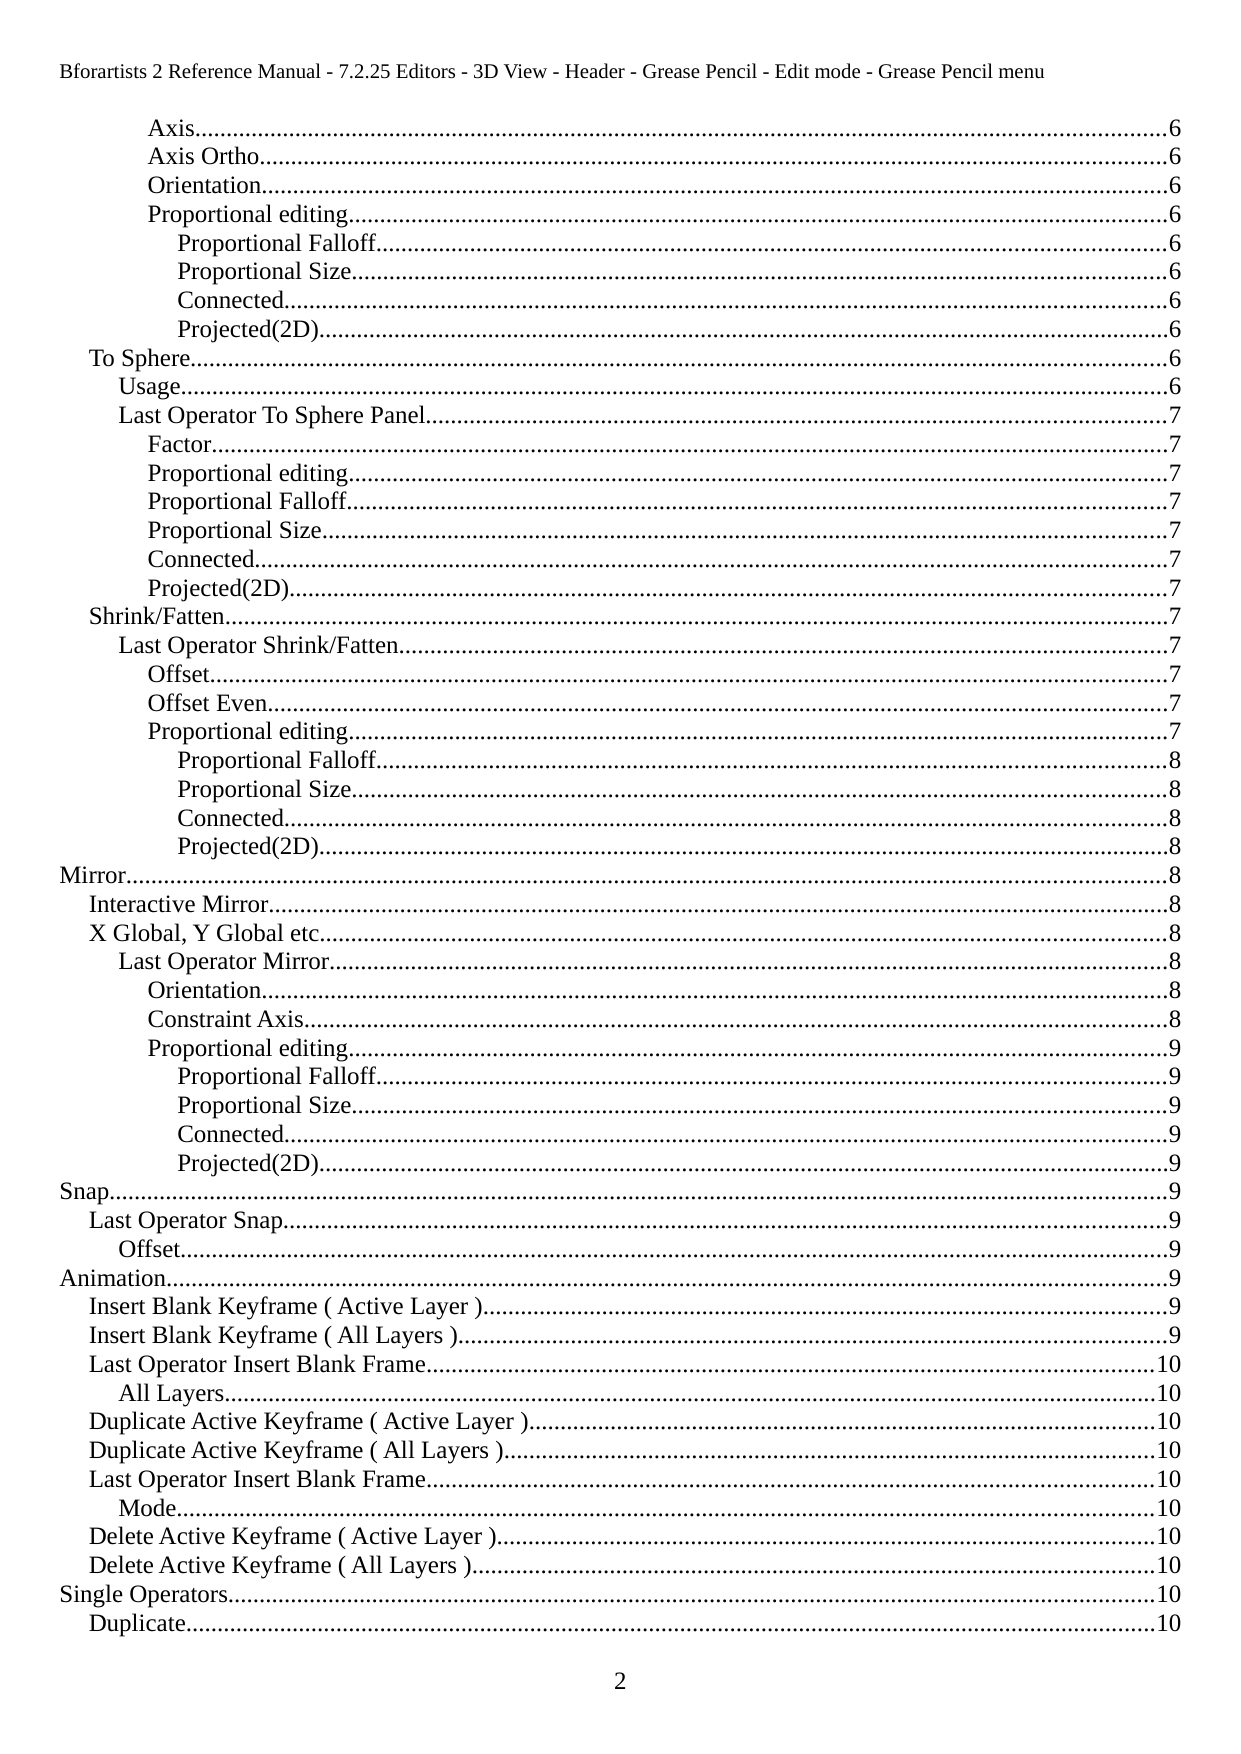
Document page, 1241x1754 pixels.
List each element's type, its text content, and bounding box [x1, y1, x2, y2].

text To Sphere 6 [88, 343, 1181, 371]
text Offset 9 [118, 1234, 1181, 1263]
text X Global, Y Global etc. 8 [88, 918, 1181, 946]
text Constraint Axis 8 [147, 1004, 1181, 1033]
text Projected(2D) 9 [177, 1148, 1181, 1176]
text Proportional Falloff 7 [147, 486, 1181, 515]
text Mirror 8 [59, 860, 1181, 889]
text Projected(2D) 8 [177, 831, 1181, 860]
text Projected(2D) 6 [177, 314, 1181, 343]
text Animation 9 [59, 1263, 1181, 1291]
text Duplicate 10 [88, 1608, 1181, 1636]
text Proportional Size 7 [147, 515, 1181, 544]
text Single Operators 10 [59, 1579, 1181, 1608]
text Mode 10 [118, 1493, 1181, 1521]
text Proportional Falloff 8 [177, 745, 1181, 774]
text Duplicate Active Keyframe ( All Layers ) 10 [88, 1435, 1181, 1464]
text Last Operator Insert Blank Frame 10 [88, 1349, 1181, 1378]
text Last Operator Snap 9 [88, 1205, 1181, 1234]
text Proportional editing 6 [147, 199, 1181, 228]
text Axis Ortho 6 [147, 141, 1181, 170]
text Proportional Size 6 [177, 256, 1181, 285]
text Insert Blank Keyframe ( Active Layer ) 9 [88, 1291, 1181, 1320]
text Orientation 6 [147, 170, 1181, 199]
text Proportional Falloff 6 [177, 228, 1181, 256]
text Snap 9 [59, 1176, 1181, 1205]
text Last Operator Shrink/Fatten 7 [118, 630, 1181, 659]
text Delete Active Keyframe ( All Layers ) 10 [88, 1550, 1181, 1579]
text Proportional Size 8 [177, 774, 1181, 803]
text Proportional editing 7 [147, 716, 1181, 745]
text Connected 6 [177, 285, 1181, 314]
text Connected 9 [177, 1119, 1181, 1148]
text Orientation 8 [147, 975, 1181, 1004]
text Axis 6 [147, 113, 1181, 141]
text Projected(2D) 7 [147, 573, 1181, 601]
text Duplicate Active Keyframe ( Active Layer ) 10 [88, 1406, 1181, 1435]
text Insert Blank Keyframe ( All Layers ) 9 [88, 1320, 1181, 1349]
text Offset 7 [147, 659, 1181, 688]
text Proportional editing 7 [147, 458, 1181, 486]
text Offset Even 7 [147, 688, 1181, 716]
text Usage 6 [118, 371, 1181, 400]
text Last Operator Mirror 8 [118, 946, 1181, 975]
text Shrink/Fatten 7 [88, 601, 1181, 630]
text All Layers 10 [118, 1378, 1181, 1406]
text Last Operator To Sphere Panel 7 [118, 400, 1181, 429]
text Proportional Falloff 9 [177, 1061, 1181, 1090]
text Proportional editing 9 [147, 1033, 1181, 1061]
text Connected 8 [177, 803, 1181, 831]
text Connected 7 [147, 544, 1181, 573]
text Last Operator Insert Blank Frame 10 [88, 1464, 1181, 1493]
text Proportional Size 9 [177, 1090, 1181, 1119]
text Interactive Mirror 8 [88, 889, 1181, 918]
text Factor 7 [147, 429, 1181, 458]
text Delete Active Keyframe ( Active Layer ) 10 [88, 1521, 1181, 1550]
